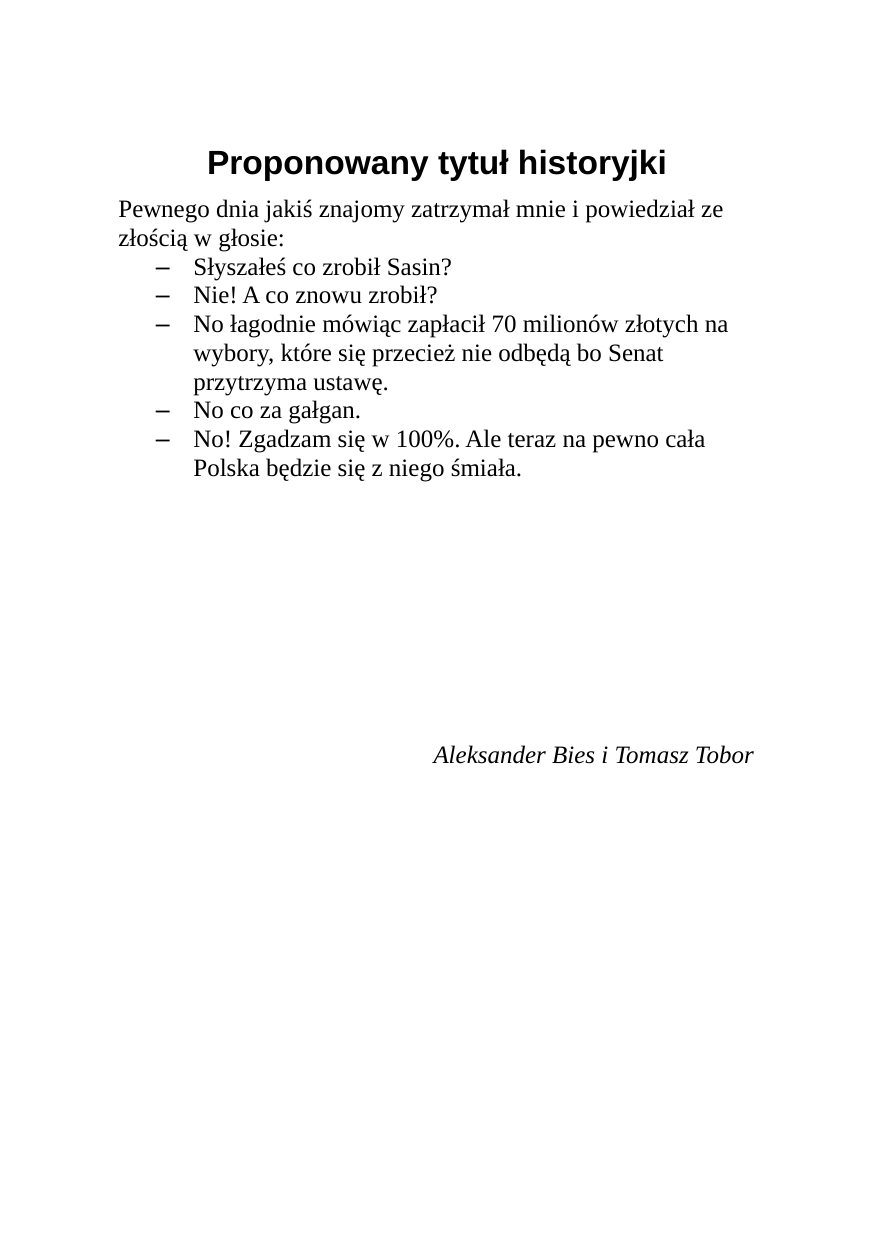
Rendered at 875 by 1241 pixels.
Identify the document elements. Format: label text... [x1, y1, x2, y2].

list No co za gałgan. [156, 396, 756, 424]
list No! Zgadzam się w 100%. Ale teraz na pewno cała Polska będzie się z niego śmiała. [156, 424, 756, 482]
text Aleksander Bies i Tomasz Tobor [118, 741, 756, 769]
list No łagodnie mówiąc zapłacił 70 milionów złotych na wybory, które się przecież nie odbędą bo Senat przytrzyma ustawę. [156, 309, 756, 396]
list Słyszałeś co zrobił Sasin? [156, 252, 756, 281]
text Pewnego dnia jakiś znajomy zatrzymał mnie i powiedział ze złością w głosie: [118, 194, 756, 252]
subtitle Proponowany tytuł historyjki [118, 143, 756, 182]
list Nie! A co znowu zrobił? [156, 281, 756, 309]
